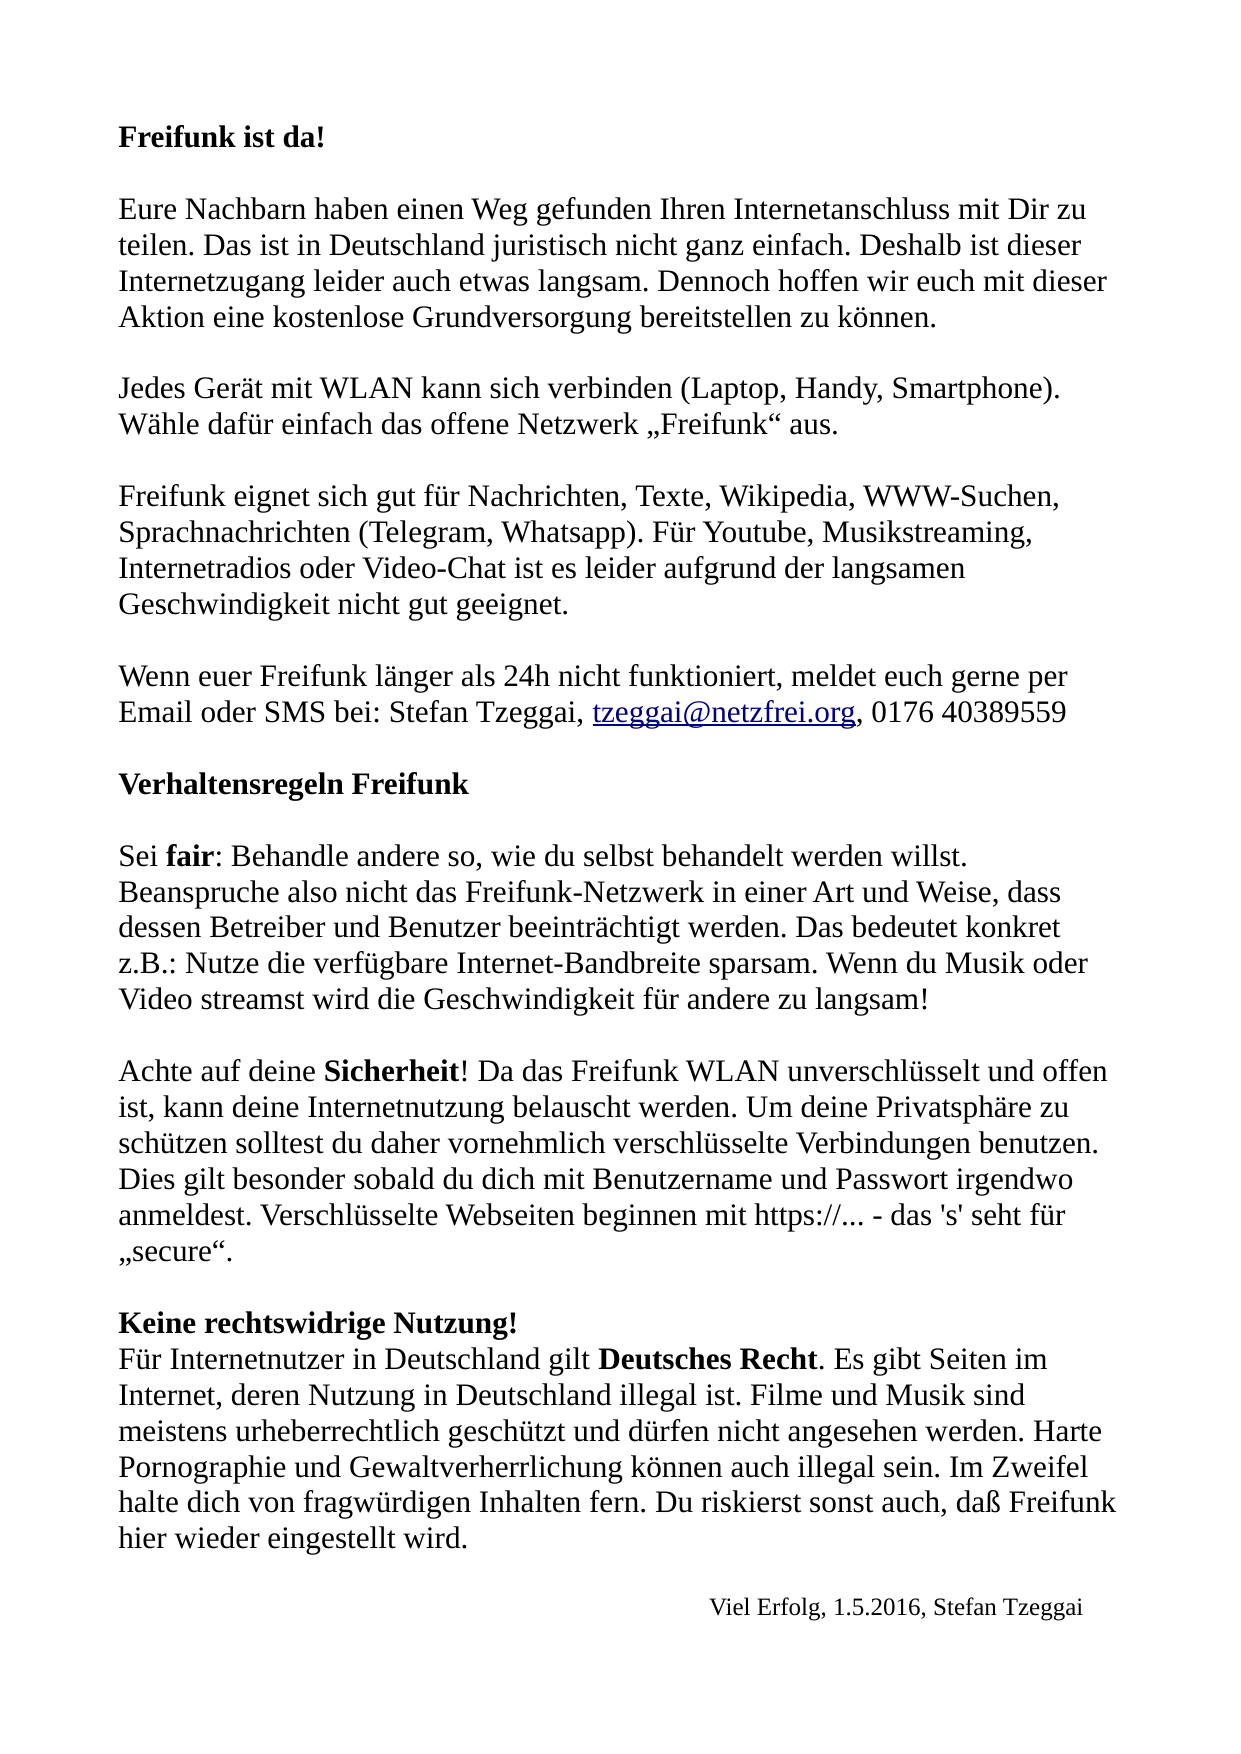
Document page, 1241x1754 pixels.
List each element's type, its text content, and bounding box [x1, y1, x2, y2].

text Keine rechtswidrige Nutzung! [118, 1304, 1122, 1340]
text Eure Nachbarn haben einen Weg gefunden Ihren Internetanschluss mit Dir zu teilen. Das ist in Deutschland juristisch nicht ganz einfach. Deshalb ist dieser Internetzugang leider auch etwas langsam. Dennoch hoffen wir euch mit dieser Aktion eine kostenlose Grundversorgung bereitstellen zu können. [118, 190, 1122, 334]
text Achte auf deine Sicherheit! Da das Freifunk WLAN unverschlüsselt und offen ist, kann deine Internetnutzung belauscht werden. Um deine Privatsphäre zu schützen solltest du daher vornehmlich verschlüsselte Verbindungen benutzen. Dies gilt besonder sobald du dich mit Benutzername und Passwort irgendwo anmeldest. Verschlüsselte Webseiten beginnen mit https://... - das 's' seht für „secure“. [118, 1052, 1122, 1268]
text Verhaltensregeln Freifunk [118, 765, 1122, 801]
text Freifunk eignet sich gut für Nachrichten, Texte, Wikipedia, WWW-Suchen, Sprachnachrichten (Telegram, Whatsapp). Für Youtube, Musikstreaming, Internetradios oder Video-Chat ist es leider aufgrund der langsamen Geschwindigkeit nicht gut geeignet. [118, 477, 1122, 621]
text Wenn euer Freifunk länger als 24h nicht funktioniert, meldet euch gerne per Email oder SMS bei: Stefan Tzeggai, tzeggai@netzfrei.org, 0176 40389559 [118, 657, 1122, 729]
text Freifunk ist da! [118, 118, 1122, 154]
text Jedes Gerät mit WLAN kann sich verbinden (Laptop, Handy, Smartphone). Wähle dafür einfach das offene Netzwerk „Freifunk“ aus. [118, 370, 1122, 442]
text Sei fair: Behandle andere so, wie du selbst behandelt werden willst. Beanspruche also nicht das Freifunk-Netzwerk in einer Art und Weise, dass dessen Betreiber und Benutzer beeinträchtigt werden. Das bedeutet konkret z.B.: Nutze die verfügbare Internet-Bandbreite sparsam. Wenn du Musik oder Video streamst wird die Geschwindigkeit für andere zu langsam! [118, 837, 1122, 1017]
text Viel Erfolg, 1.5.2016, Stefan Tzeggai [118, 1592, 1122, 1620]
text Für Internetnutzer in Deutschland gilt Deutsches Recht. Es gibt Seiten im Internet, deren Nutzung in Deutschland illegal ist. Filme und Musik sind meistens urheberrechtlich geschützt und dürfen nicht angesehen werden. Harte Pornographie und Gewaltverherrlichung können auch illegal sein. Im Zweifel halte dich von fragwürdigen Inhalten fern. Du riskierst sonst auch, daß Freifunk hier wieder eingestellt wird. [118, 1340, 1122, 1556]
